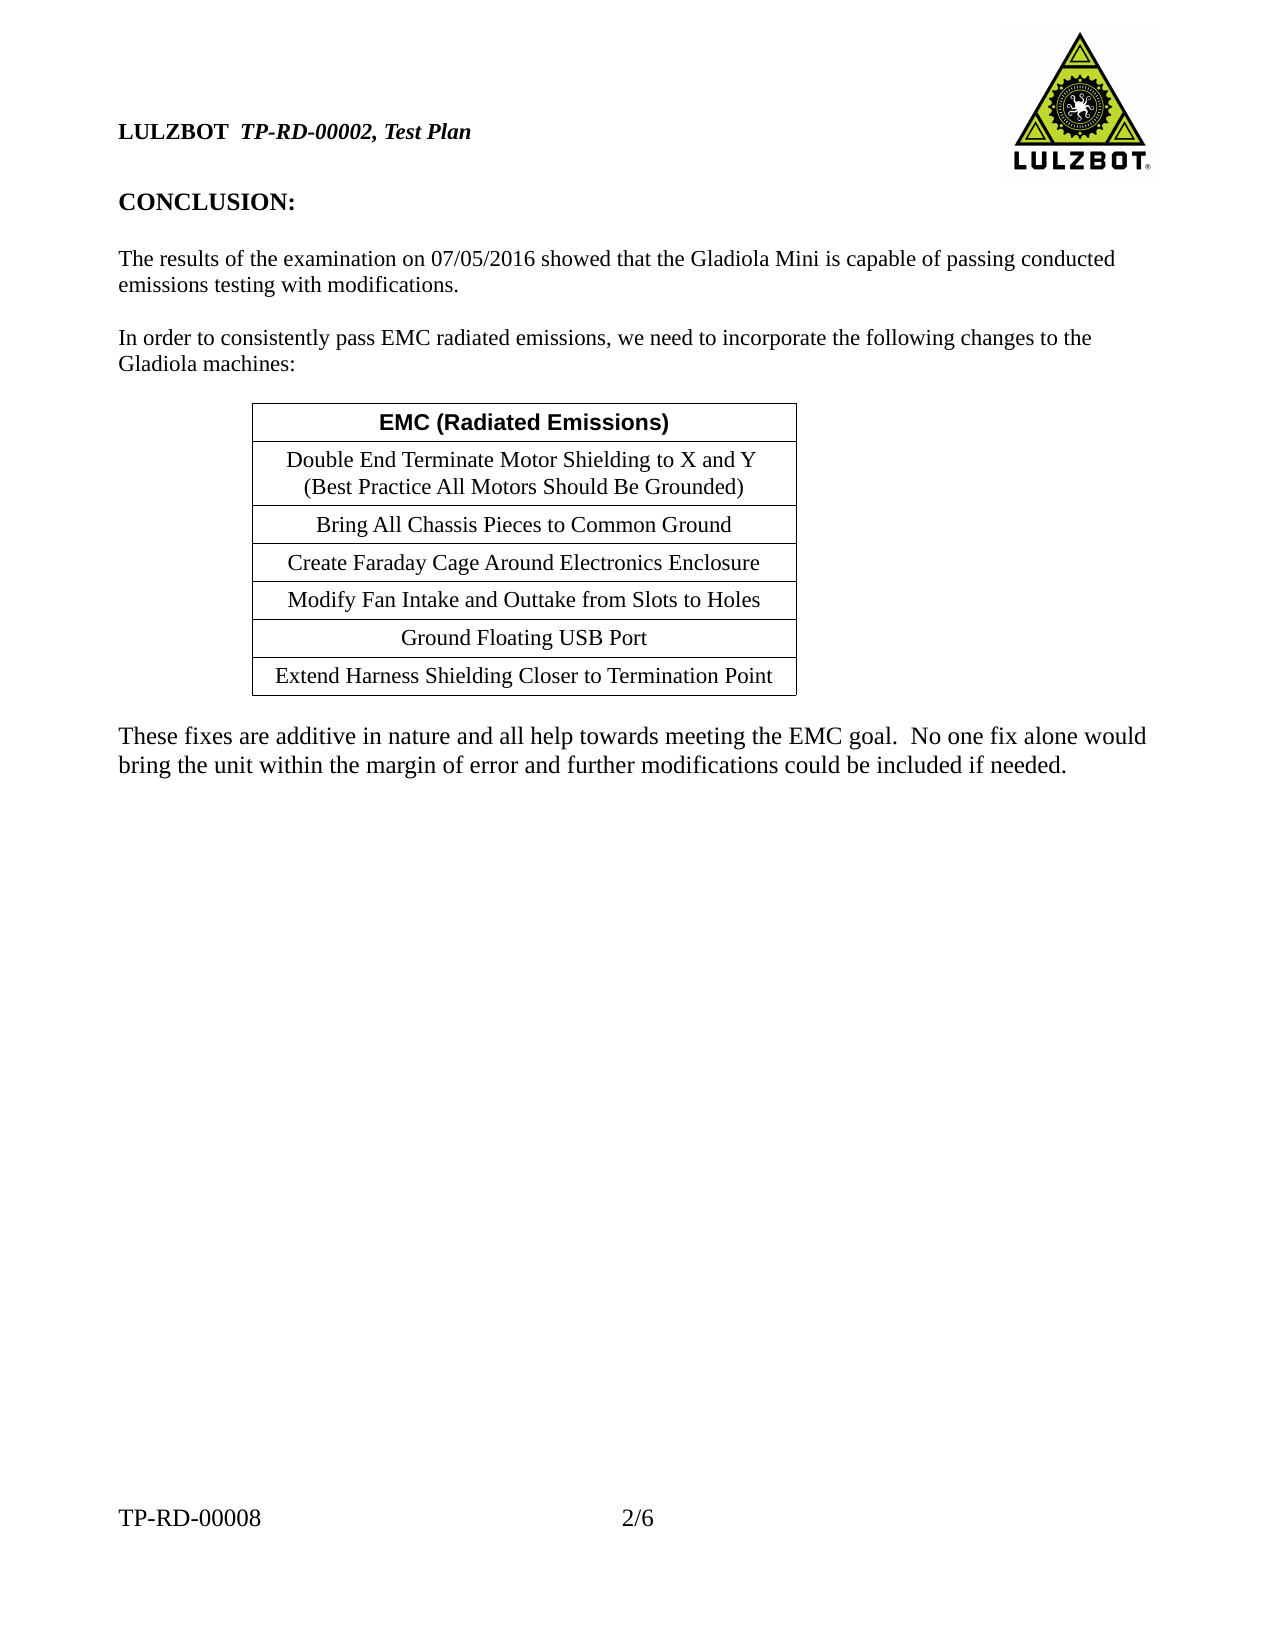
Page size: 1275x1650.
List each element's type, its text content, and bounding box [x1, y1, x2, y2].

table_header EMC (Radiated Emissions) [253, 404, 796, 441]
table_cell Ground Floating USB Port [253, 620, 796, 657]
table_cell Double End Terminate Motor Shielding to X and Y (Best Practice All Motors Should Be Grounded) [253, 442, 796, 505]
table_cell Modify Fan Intake and Outtake from Slots to Holes [253, 582, 796, 619]
table_cell Extend Harness Shielding Closer to Termination Point [253, 658, 796, 694]
text The results of the examination on 07/05/2016 showed that the Gladiola Mini is capable of passing conducted emissions testing with modifications. [118, 244, 1157, 297]
table_cell Bring All Chassis Pieces to Common Ground [253, 506, 796, 543]
text In order to consistently pass EMC radiated emissions, we need to incorporate the following changes to the Gladiola machines: [118, 324, 1157, 376]
picture [1005, 22, 1160, 183]
table_cell Create Faraday Cage Around Electronics Enclosure [253, 544, 796, 581]
text CONCLUSION: [118, 187, 1157, 216]
text These fixes are additive in nature and all help towards meeting the EMC goal. No one fix alone would bring the unit within the margin of error and further modifications could be included if needed. [118, 721, 1157, 778]
